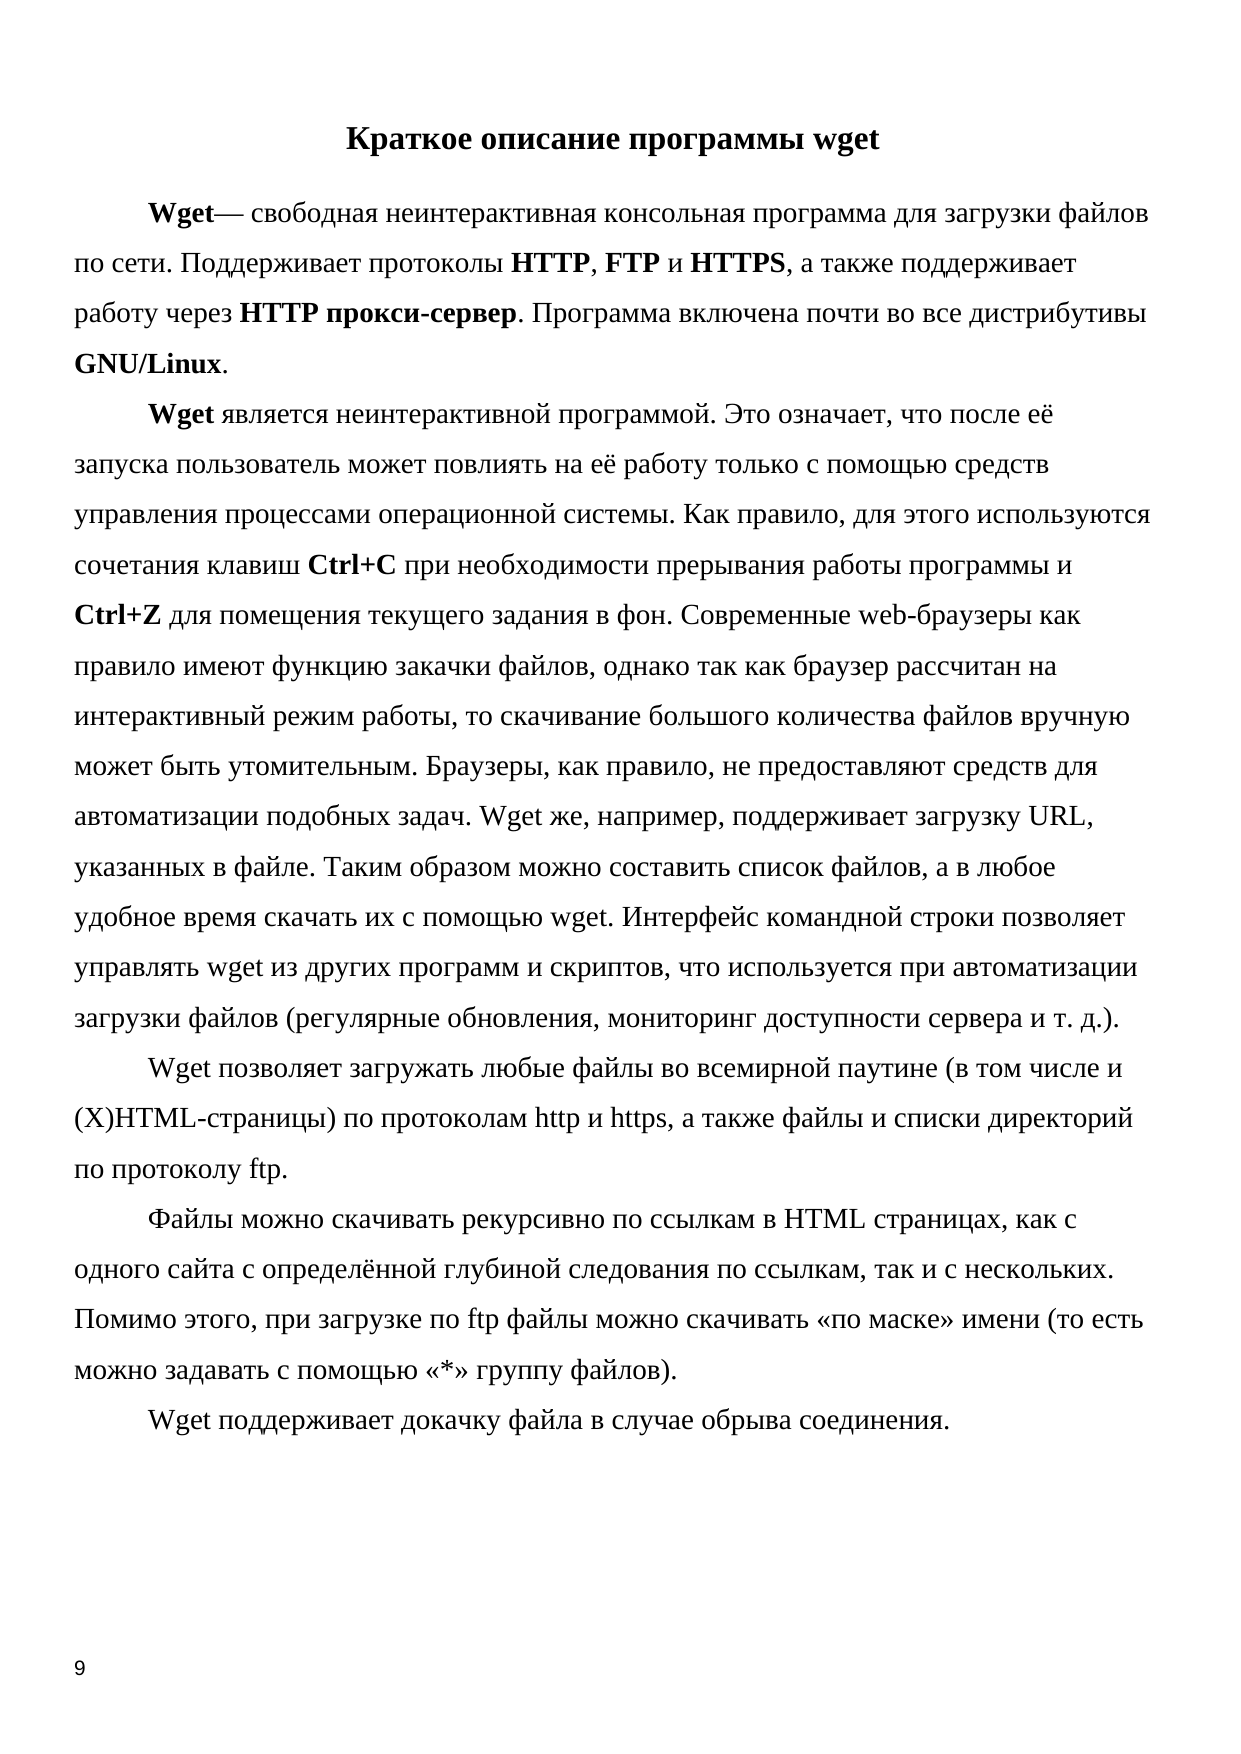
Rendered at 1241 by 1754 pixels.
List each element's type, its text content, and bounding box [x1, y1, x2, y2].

text Wget позволяет загружать любые файлы во всемирной паутине (в том числе и (X)HTML-страницы) по протоколам http и https, а также файлы и списки директорий по протоколу ftp. [74, 1050, 1152, 1184]
text Файлы можно скачивать рекурсивно по ссылкам в HTML страницах, как с одного сайта с определённой глубиной следования по ссылкам, так и с нескольких. Помимо этого, при загрузке по ftp файлы можно скачивать «по маске» имени (то есть можно задавать с помощью «*» группу файлов). [74, 1201, 1152, 1386]
text Wget— свободная неинтерактивная консольная программа для загрузки файлов по сети. Поддерживает протоколы HTTP, FTP и HTTPS, а также поддерживает работу через HTTP прокси-сервер. Программа включена почти во все дистрибутивы GNU/Linux. [74, 195, 1152, 379]
text Wget является неинтерактивной программой. Это означает, что после её запуска пользователь может повлиять на её работу только с помощью средств управления процессами операционной системы. Как правило, для этого используются сочетания клавиш Ctrl+C при необходимости прерывания работы программы и Ctrl+Z для помещения текущего задания в фон. Современные web-браузеры как правило имеют функцию закачки файлов, однако так как браузер рассчитан на интерактивный режим работы, то скачивание большого количества файлов вручную может быть утомительным. Браузеры, как правило, не предоставляют средств для автоматизации подобных задач. Wget же, например, поддерживает загрузку URL, указанных в файле. Таким образом можно составить список файлов, а в любое удобное время скачать их с помощью wget. Интерфейс командной строки позволяет управлять wget из других программ и скриптов, что используется при автоматизации загрузки файлов (регулярные обновления, мониторинг доступности сервера и т. д.). [74, 396, 1152, 1033]
text Wget поддерживает докачку файла в случае обрыва соединения. [74, 1402, 1152, 1436]
text Краткое описание программы wget [74, 118, 1152, 156]
